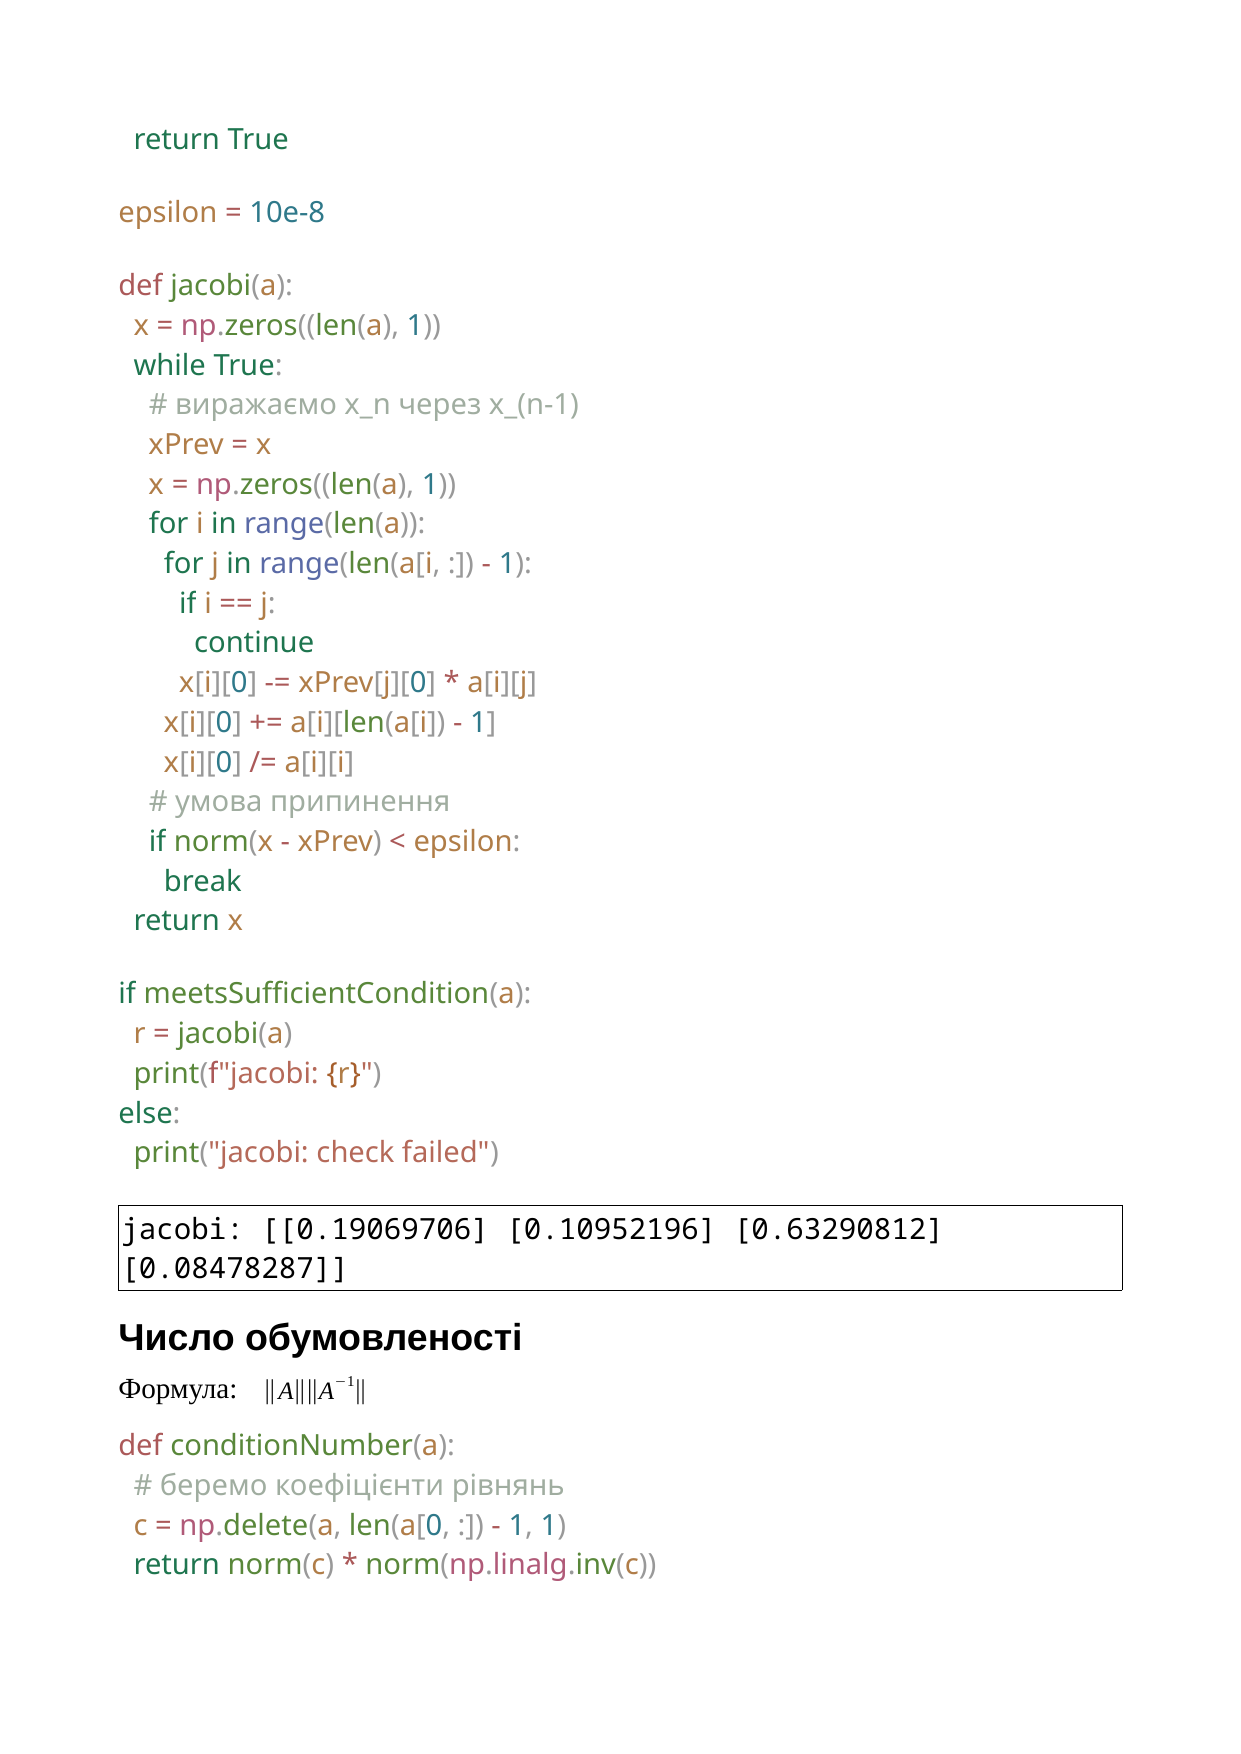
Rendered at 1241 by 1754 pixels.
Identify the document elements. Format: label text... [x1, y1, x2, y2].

text c = np.delete(a, len(a[0, :]) - 1, 1) [118, 1504, 1122, 1543]
text for i in range(len(a)): [118, 503, 1122, 542]
subtitle Число обумовленості [118, 1315, 1122, 1358]
text while True: [118, 344, 1122, 384]
text if norm(x - xPrev) < epsilon: [118, 820, 1122, 860]
text print(f"jacobi: {r}") [118, 1052, 1122, 1092]
text # умова припинення [118, 781, 1122, 820]
text xPrev = x [118, 423, 1122, 463]
text else: [118, 1092, 1122, 1132]
text jacobi: [[0.19069706] [0.10952196] [0.63290812] [0.08478287]] [119, 1206, 1122, 1290]
text # виражаємо x_n через x_(n-1) [118, 384, 1122, 423]
text # беремо коефіцієнти рівнянь [118, 1464, 1122, 1504]
text x = np.zeros((len(a), 1)) [118, 304, 1122, 344]
text return x [118, 899, 1122, 939]
text if meetsSufficientCondition(a): [118, 973, 1122, 1012]
text return True [118, 118, 1122, 158]
text continue [118, 622, 1122, 661]
text x[i][0] -= xPrev[j][0] * a[i][j] [118, 661, 1122, 701]
text epsilon = 10e-8 [118, 191, 1122, 231]
text print("jacobi: check failed") [118, 1132, 1122, 1171]
text x[i][0] /= a[i][i] [118, 741, 1122, 781]
text x = np.zeros((len(a), 1)) [118, 463, 1122, 503]
text x[i][0] += a[i][len(a[i]) - 1] [118, 701, 1122, 741]
text Формула: [118, 1371, 1122, 1405]
text return norm(c) * norm(np.linalg.inv(c)) [118, 1543, 1122, 1583]
text break [118, 860, 1122, 899]
text r = jacobi(a) [118, 1012, 1122, 1052]
text def conditionNumber(a): [118, 1424, 1122, 1464]
text def jacobi(a): [118, 264, 1122, 304]
text for j in range(len(a[i, :]) - 1): [118, 542, 1122, 582]
text if i == j: [118, 582, 1122, 622]
